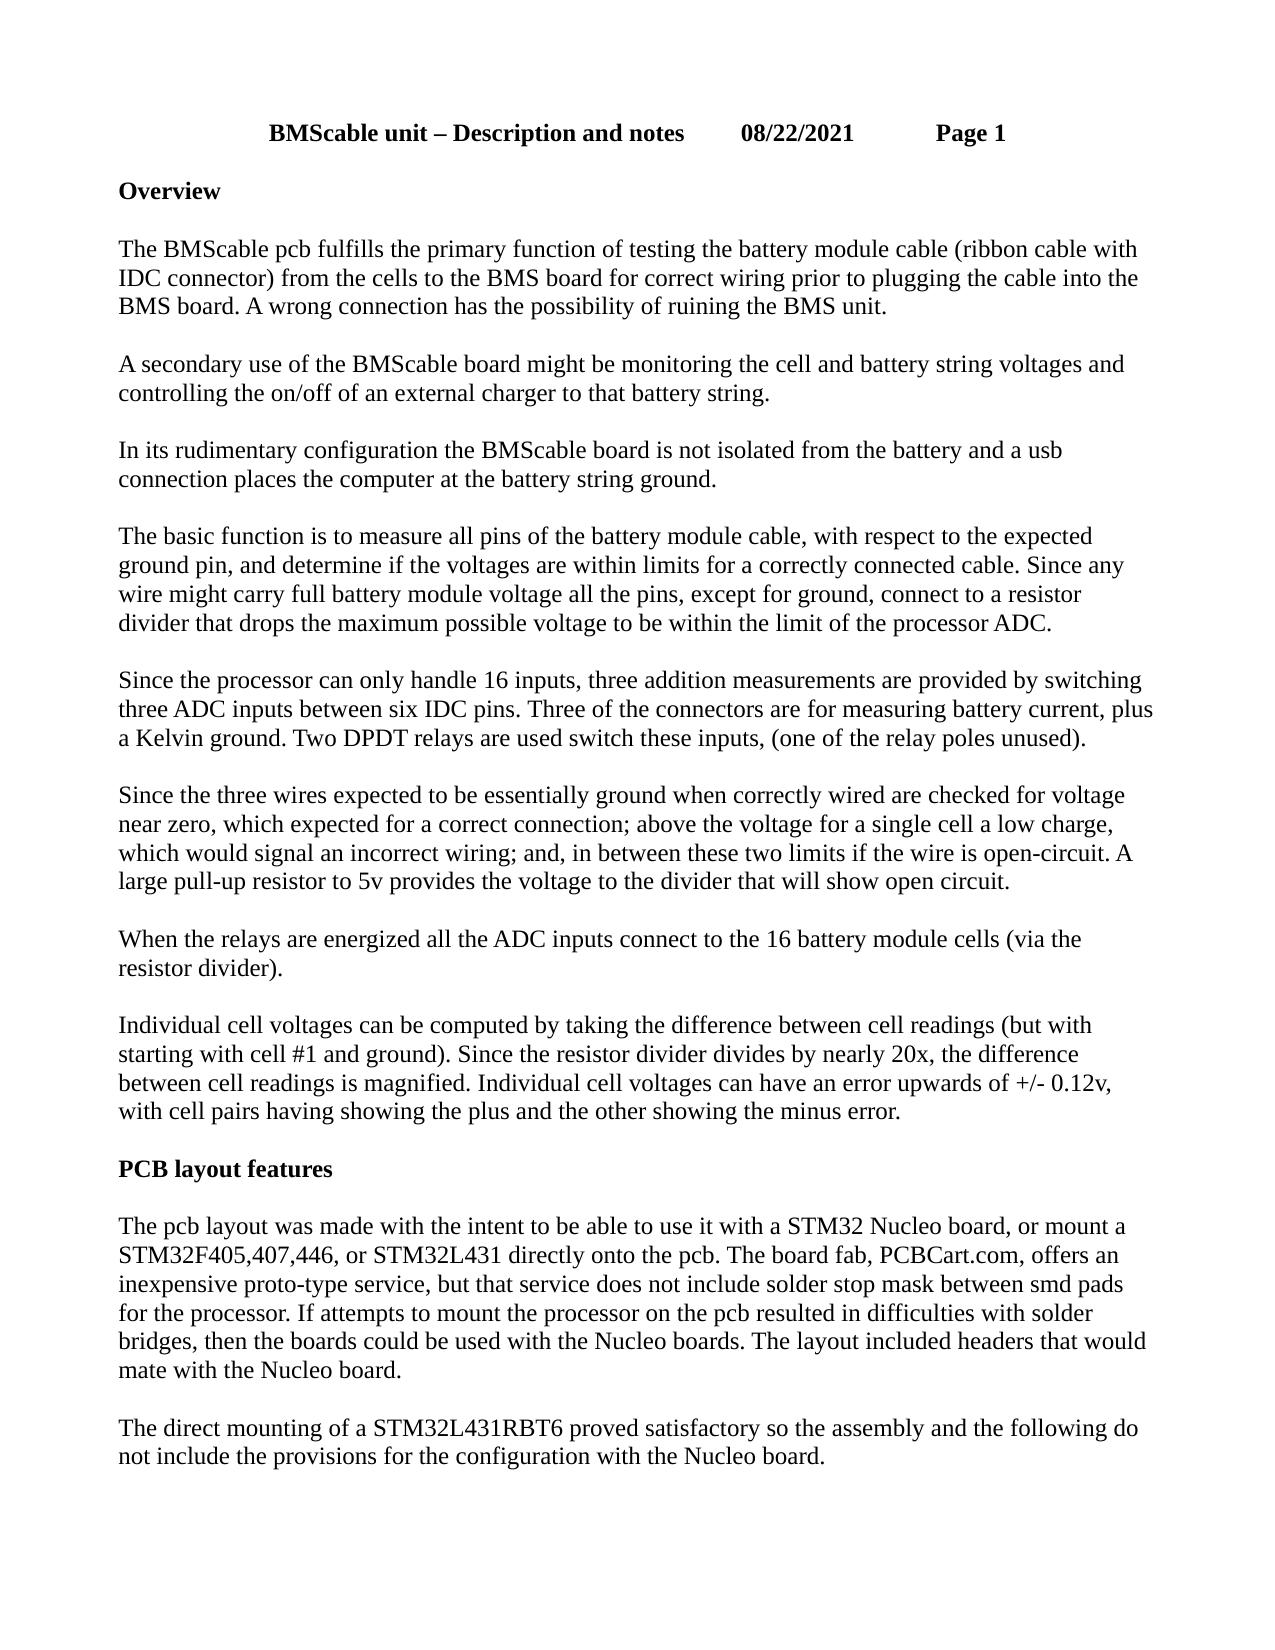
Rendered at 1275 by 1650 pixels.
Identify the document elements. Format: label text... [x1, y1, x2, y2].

text The direct mounting of a STM32L431RBT6 proved satisfactory so the assembly and the following do not include the provisions for the configuration with the Nucleo board. [118, 1413, 1157, 1470]
text The basic function is to measure all pins of the battery module cable, with respect to the expected ground pin, and determine if the voltages are within limits for a correctly connected cable. Since any wire might carry full battery module voltage all the pins, except for ground, connect to a resistor divider that drops the maximum possible voltage to be within the limit of the processor ADC. [118, 521, 1157, 636]
text Since the processor can only handle 16 inputs, three addition measurements are provided by switching three ADC inputs between six IDC pins. Three of the connectors are for measuring battery current, plus a Kelvin ground. Two DPDT relays are used switch these inputs, (one of the relay poles unused). [118, 665, 1157, 751]
text In its rudimentary configuration the BMScable board is not isolated from the battery and a usb connection places the computer at the battery string ground. [118, 435, 1157, 493]
text The pcb layout was made with the intent to be able to use it with a STM32 Nucleo board, or mount a STM32F405,407,446, or STM32L431 directly onto the pcb. The board fab, PCBCart.com, offers an inexpensive proto-type service, but that service does not include solder stop mask between smd pads for the processor. If attempts to mount the processor on the pcb resulted in difficulties with solder bridges, then the boards could be used with the Nucleo boards. The layout included headers that would mate with the Nucleo board. [118, 1211, 1157, 1384]
text The BMScable pcb fulfills the primary function of testing the battery module cable (ribbon cable with IDC connector) from the cells to the BMS board for correct wiring prior to plugging the cable into the BMS board. A wrong connection has the possibility of ruining the BMS unit. [118, 234, 1157, 320]
text Since the three wires expected to be essentially ground when correctly wired are checked for voltage near zero, which expected for a correct connection; above the voltage for a single cell a low charge, which would signal an incorrect wiring; and, in between these two limits if the wire is open-circuit. A large pull-up resistor to 5v provides the voltage to the divider that will show open circuit. [118, 780, 1157, 895]
text Overview [118, 176, 1157, 205]
text A secondary use of the BMScable board might be monitoring the cell and battery string voltages and controlling the on/off of an external charger to that battery string. [118, 349, 1157, 406]
text Individual cell voltages can be computed by taking the difference between cell readings (but with starting with cell #1 and ground). Since the resistor divider divides by nearly 20x, the difference between cell readings is magnified. Individual cell voltages can have an error upwards of +/- 0.12v, with cell pairs having showing the plus and the other showing the minus error. [118, 1010, 1157, 1125]
text When the relays are energized all the ADC inputs connect to the 16 battery module cells (via the resistor divider). [118, 924, 1157, 981]
text PCB layout features [118, 1154, 1157, 1183]
